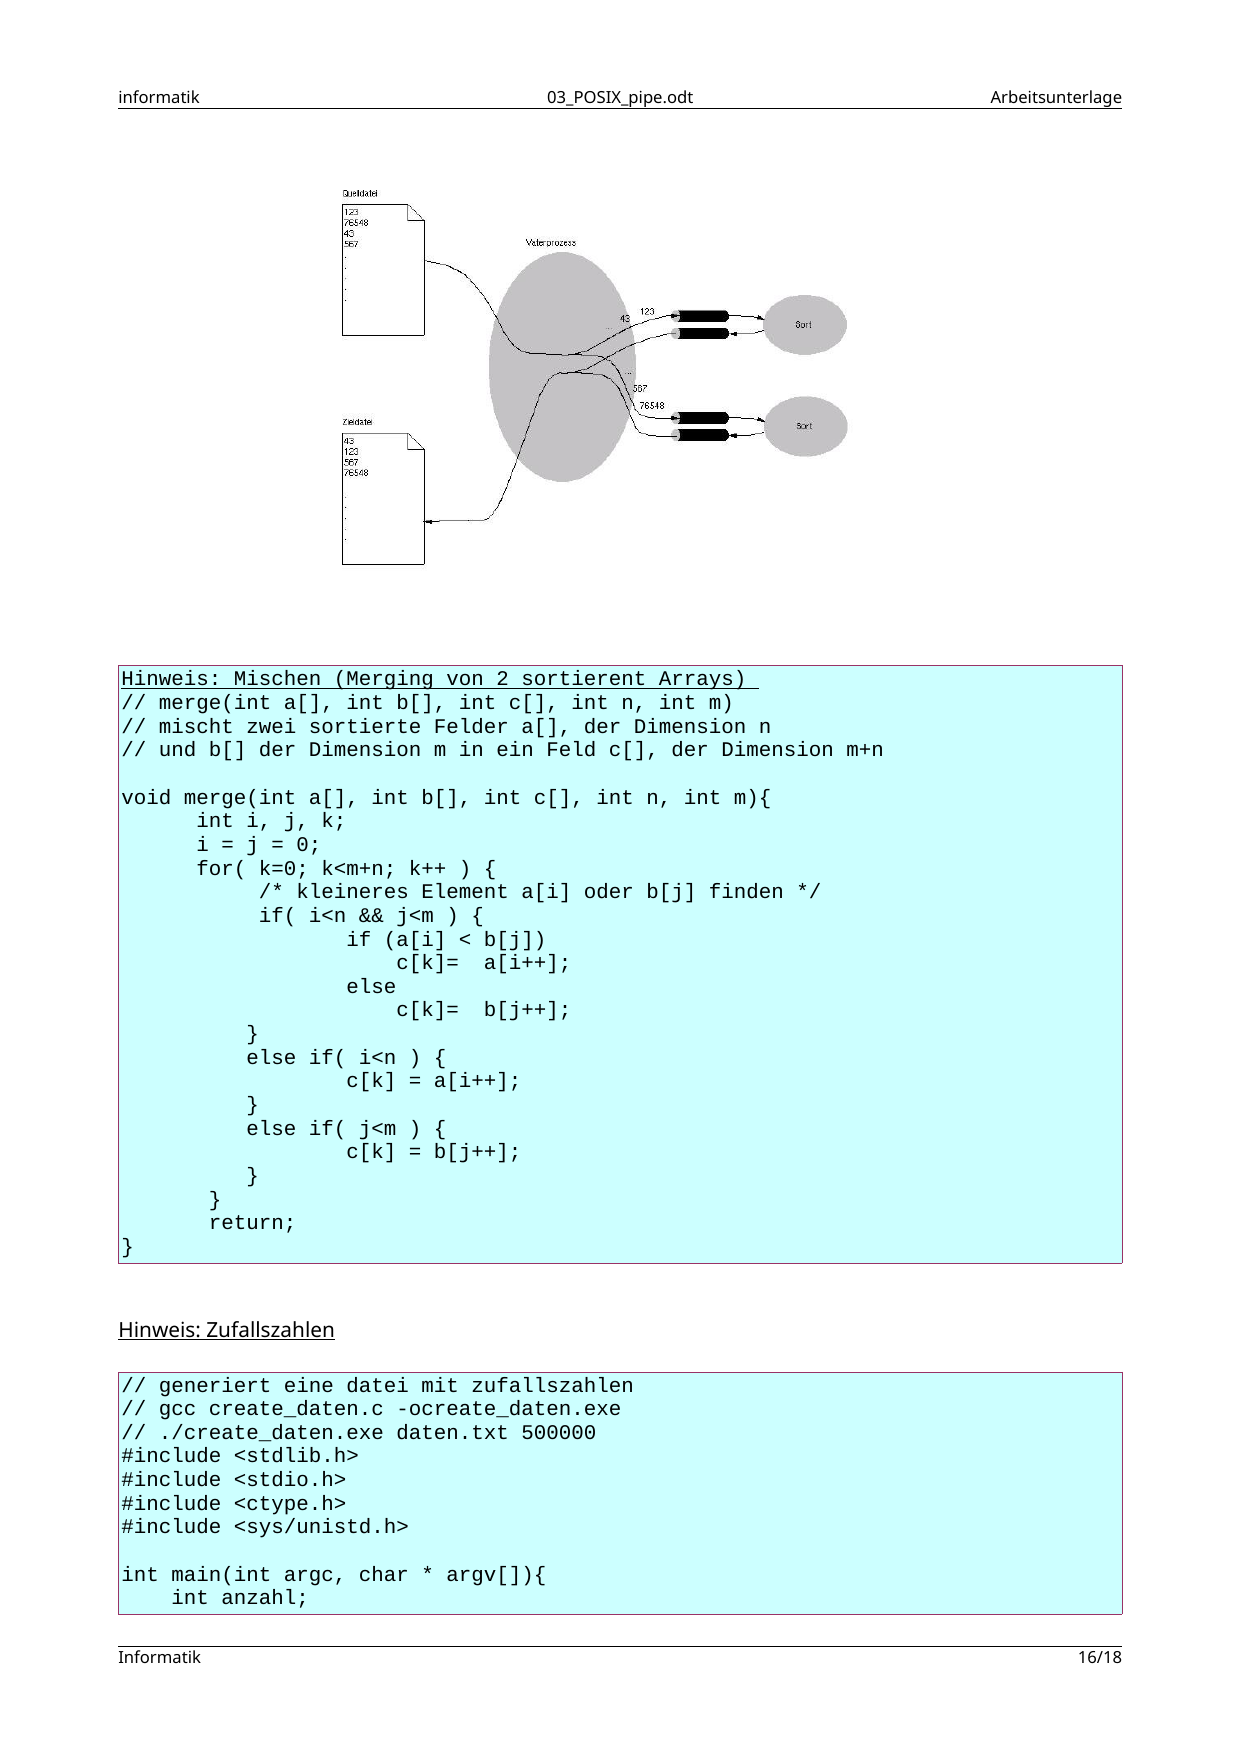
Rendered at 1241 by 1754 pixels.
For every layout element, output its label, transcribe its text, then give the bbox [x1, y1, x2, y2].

text #include <stdio.h> [119, 1466, 1122, 1490]
text #include <stdlib.h> [119, 1442, 1122, 1466]
picture [276, 137, 964, 625]
text // gcc create_daten.c -ocreate_daten.exe [119, 1395, 1122, 1419]
text int anzahl; [119, 1584, 1122, 1614]
text #include <ctype.h> [119, 1490, 1122, 1513]
text Hinweis: Zufallszahlen [118, 1264, 1122, 1372]
text // generiert eine datei mit zufallszahlen [119, 1373, 1122, 1395]
text // ./create_daten.exe daten.txt 500000 [119, 1419, 1122, 1442]
text int main(int argc, char * argv[]){ [119, 1561, 1122, 1584]
text Hinweis: Mischen (Merging von 2 sortierent Arrays) // merge(int a[], int b[], int c[], int n, int m) // mischt zwei sortierte Felder a[], der Dimension n // und b[] der Dimension m in ein Feld c[], der Dimension m+n void merge(int a[], int b[], int c[], int n, int m){ int i, j, k; i = j = 0; for( k=0; k<m+n; k++ ) { /* kleineres Element a[i] oder b[j] finden */ if( i<n && j<m ) { if (a[i] < b[j]) c[k]= a[i++]; else c[k]= b[j++]; } else if( i<n ) { c[k] = a[i++]; } else if( j<m ) { c[k] = b[j++]; } } return; } [119, 666, 1122, 1263]
text #include <sys/unistd.h> [119, 1513, 1122, 1537]
